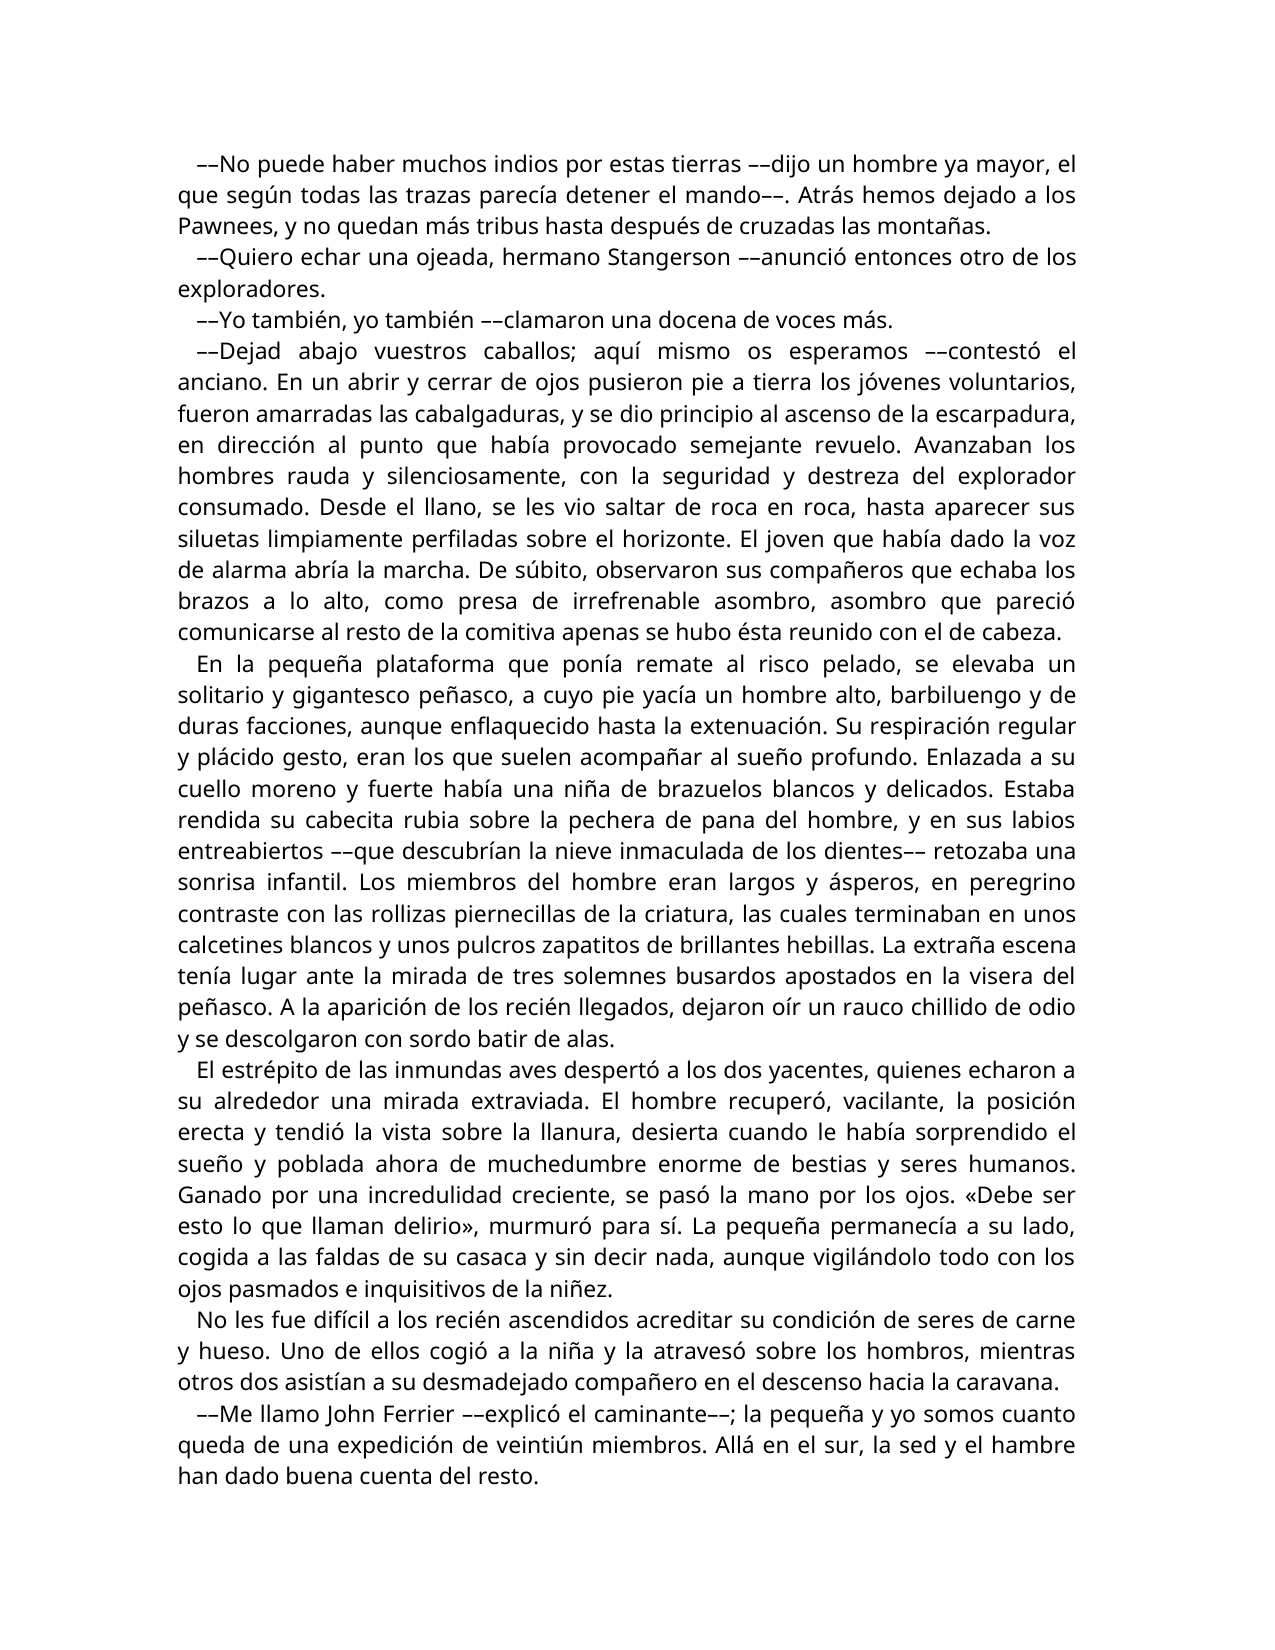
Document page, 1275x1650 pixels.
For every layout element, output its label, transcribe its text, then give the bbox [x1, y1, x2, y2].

subtitle ––No puede haber muchos indios por estas tierras ––dijo un hombre ya mayor, el que según todas las trazas parecía detener el mando––. Atrás hemos dejado a los Pawnees, y no quedan más tribus hasta después de cruzadas las montañas. [177, 148, 1077, 241]
subtitle En la pequeña plataforma que ponía remate al risco pelado, se elevaba un solitario y gigantesco peñasco, a cuyo pie yacía un hombre alto, barbiluengo y de duras facciones, aunque enflaquecido hasta la extenuación. Su respiración regular y plácido gesto, eran los que suelen acompañar al sueño profundo. Enlazada a su cuello moreno y fuerte había una niña de brazuelos blancos y delicados. Estaba rendida su cabecita rubia sobre la pechera de pana del hombre, y en sus labios entreabiertos ––que descubrían la nieve inmaculada de los dientes–– retozaba una sonrisa infantil. Los miembros del hombre eran largos y ásperos, en peregrino contraste con las rollizas piernecillas de la criatura, las cuales terminaban en unos calcetines blancos y unos pulcros zapatitos de brillantes hebillas. La extraña escena tenía lugar ante la mirada de tres solemnes busardos apostados en la visera del peñasco. A la aparición de los recién llegados, dejaron oír un rauco chillido de odio y se descolgaron con sordo batir de alas. [177, 648, 1077, 1054]
subtitle ––Yo también, yo también ––clamaron una docena de voces más. [177, 304, 1077, 335]
subtitle ––Me llamo John Ferrier ––explicó el caminante––; la pequeña y yo somos cuanto queda de una expedición de veintiún miembros. Allá en el sur, la sed y el hambre han dado buena cuenta del resto. [177, 1398, 1077, 1491]
subtitle ––Dejad abajo vuestros caballos; aquí mismo os esperamos ––contestó el anciano. En un abrir y cerrar de ojos pusieron pie a tierra los jóvenes voluntarios, fueron amarradas las cabalgaduras, y se dio principio al ascenso de la escarpadura, en dirección al punto que había provocado semejante revuelo. Avanzaban los hombres rauda y silenciosamente, con la seguridad y destreza del explorador consumado. Desde el llano, se les vio saltar de roca en roca, hasta aparecer sus siluetas limpiamente perfiladas sobre el horizonte. El joven que había dado la voz de alarma abría la marcha. De súbito, observaron sus compañeros que echaba los brazos a lo alto, como presa de irrefrenable asombro, asombro que pareció comunicarse al resto de la comitiva apenas se hubo ésta reunido con el de cabeza. [177, 335, 1077, 648]
subtitle ––Quiero echar una ojeada, hermano Stangerson ––anunció entonces otro de los exploradores. [177, 241, 1077, 304]
subtitle El estrépito de las inmundas aves despertó a los dos yacentes, quienes echaron a su alrededor una mirada extraviada. El hombre recuperó, vacilante, la posición erecta y tendió la vista sobre la llanura, desierta cuando le había sorprendido el sueño y poblada ahora de muchedumbre enorme de bestias y seres humanos. Ganado por una incredulidad creciente, se pasó la mano por los ojos. «Debe ser esto lo que llaman delirio», murmuró para sí. La pequeña permanecía a su lado, cogida a las faldas de su casaca y sin decir nada, aunque vigilándolo todo con los ojos pasmados e inquisitivos de la niñez. [177, 1054, 1077, 1304]
subtitle No les fue difícil a los recién ascendidos acreditar su condición de seres de carne y hueso. Uno de ellos cogió a la niña y la atravesó sobre los hombros, mientras otros dos asistían a su desmadejado compañero en el descenso hacia la caravana. [177, 1304, 1077, 1398]
